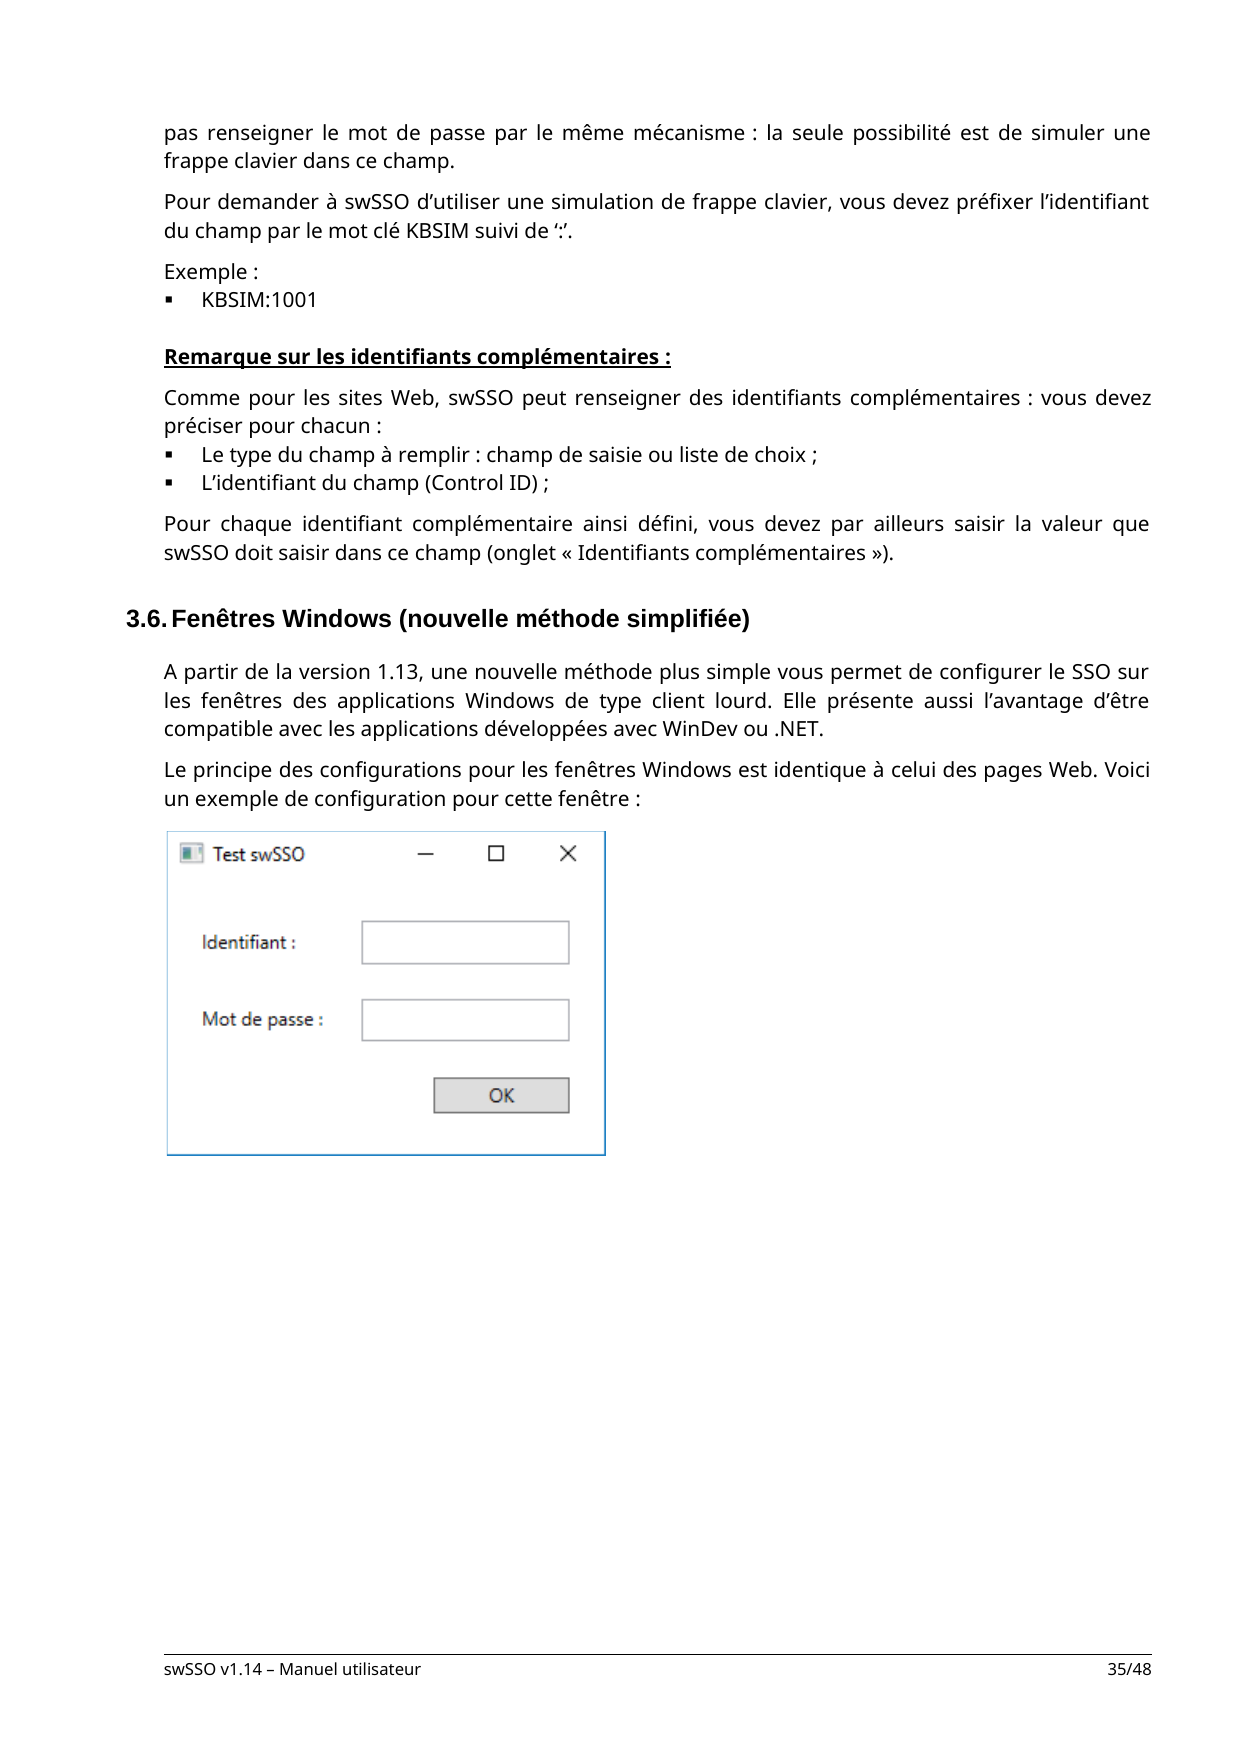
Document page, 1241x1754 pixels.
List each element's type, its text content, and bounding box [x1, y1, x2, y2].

list KBSIM:1001 [164, 285, 1152, 314]
text Le principe des configurations pour les fenêtres Windows est identique à celui des pages Web. Voici un exemple de configuration pour cette fenêtre : [164, 755, 1152, 812]
text Pour chaque identifiant complémentaire ainsi défini, vous devez par ailleurs saisir la valeur que swSSO doit saisir dans ce champ (onglet « Identifiants complémentaires »). [164, 509, 1152, 566]
list Remarque sur les identifiants complémentaires : [164, 342, 1152, 371]
list Le type du champ à remplir : champ de saisie ou liste de choix ; [164, 440, 1152, 468]
text A partir de la version 1.13, une nouvelle méthode plus simple vous permet de configurer le SSO sur les fenêtres des applications Windows de type client lourd. Elle présente aussi l’avantage d’être compatible avec les applications développées avec WinDev ou .NET. [164, 657, 1152, 743]
subtitle Fenêtres Windows (nouvelle méthode simplifiée) [126, 604, 1152, 632]
text Pour demander à swSSO d’utiliser une simulation de frappe clavier, vous devez préfixer l’identifiant du champ par le mot clé KBSIM suivi de ‘:’. [164, 187, 1152, 244]
list L’identifiant du champ (Control ID) ; [164, 468, 1152, 497]
picture [166, 831, 606, 1156]
text Exemple : [164, 257, 1152, 285]
text pas renseigner le mot de passe par le même mécanisme : la seule possibilité est de simuler une frappe clavier dans ce champ. [164, 118, 1152, 175]
text Comme pour les sites Web, swSSO peut renseigner des identifiants complémentaires : vous devez préciser pour chacun : [164, 383, 1152, 440]
